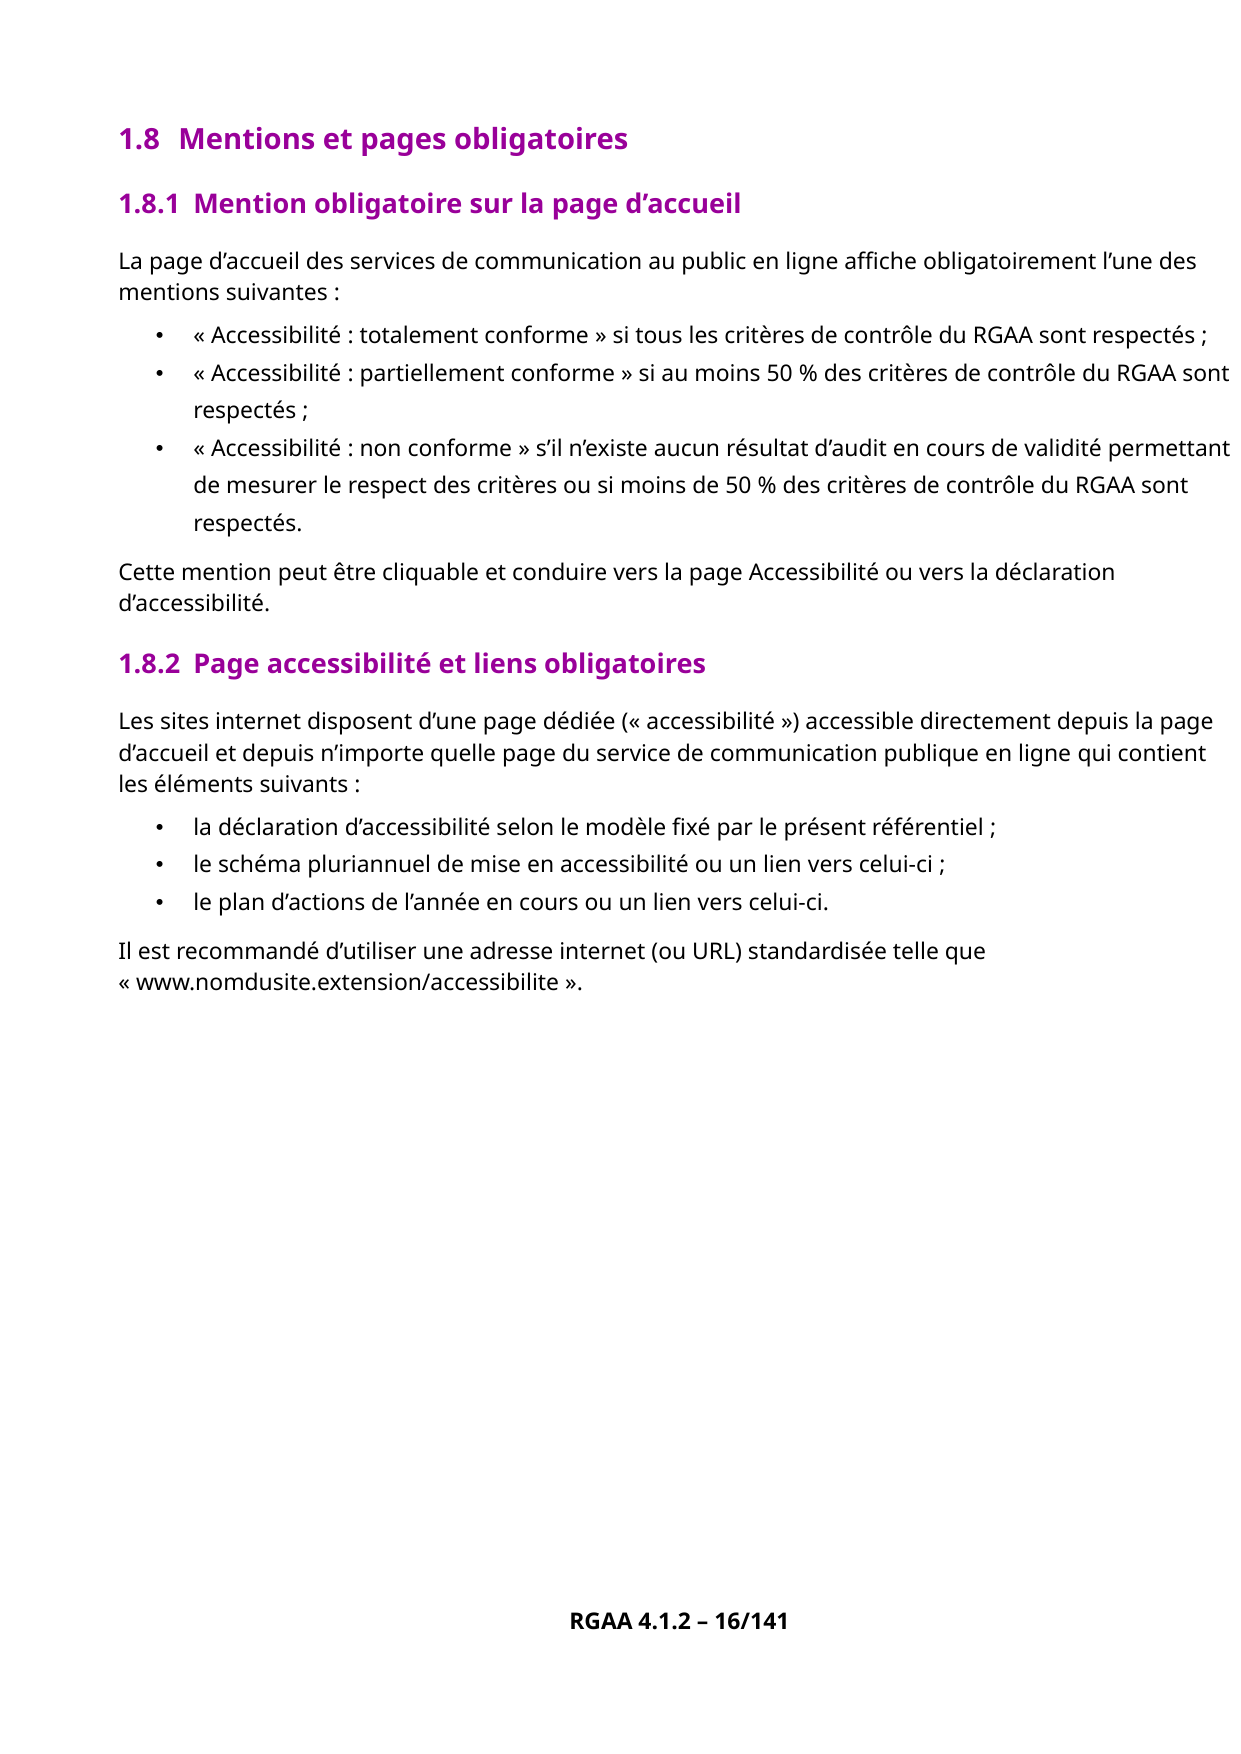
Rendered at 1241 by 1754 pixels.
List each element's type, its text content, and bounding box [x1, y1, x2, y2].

text Les sites internet disposent d’une page dédiée (« accessibilité ») accessible directement depuis la page d’accueil et depuis n’importe quelle page du service de communication publique en ligne qui contient les éléments suivants : [118, 705, 1240, 799]
list « Accessibilité : non conforme » s’il n’existe aucun résultat d’audit en cours de validité permettant de mesurer le respect des critères ou si moins de 50 % des critères de contrôle du RGAA sont respectés. [156, 432, 1240, 538]
list « Accessibilité : totalement conforme » si tous les critères de contrôle du RGAA sont respectés ; [156, 319, 1240, 350]
subtitle Mention obligatoire sur la page d’accueil [118, 184, 1240, 221]
list le plan d’actions de l’année en cours ou un lien vers celui-ci. [156, 886, 1240, 917]
text Cette mention peut être cliquable et conduire vers la page Accessibilité ou vers la déclaration d’accessibilité. [118, 556, 1240, 618]
text Il est recommandé d’utiliser une adresse internet (ou URL) standardisée telle que « www.nomdusite.extension/accessibilite ». [118, 935, 1240, 998]
list le schéma pluriannuel de mise en accessibilité ou un lien vers celui-ci ; [156, 848, 1240, 879]
list la déclaration d’accessibilité selon le modèle fixé par le présent référentiel ; [156, 811, 1240, 842]
list « Accessibilité : partiellement conforme » si au moins 50 % des critères de contrôle du RGAA sont respectés ; [156, 357, 1240, 425]
subtitle Mentions et pages obligatoires [118, 118, 1240, 158]
text La page d’accueil des services de communication au public en ligne affiche obligatoirement l’une des mentions suivantes : [118, 245, 1240, 307]
subtitle Page accessibilité et liens obligatoires [118, 645, 1240, 682]
